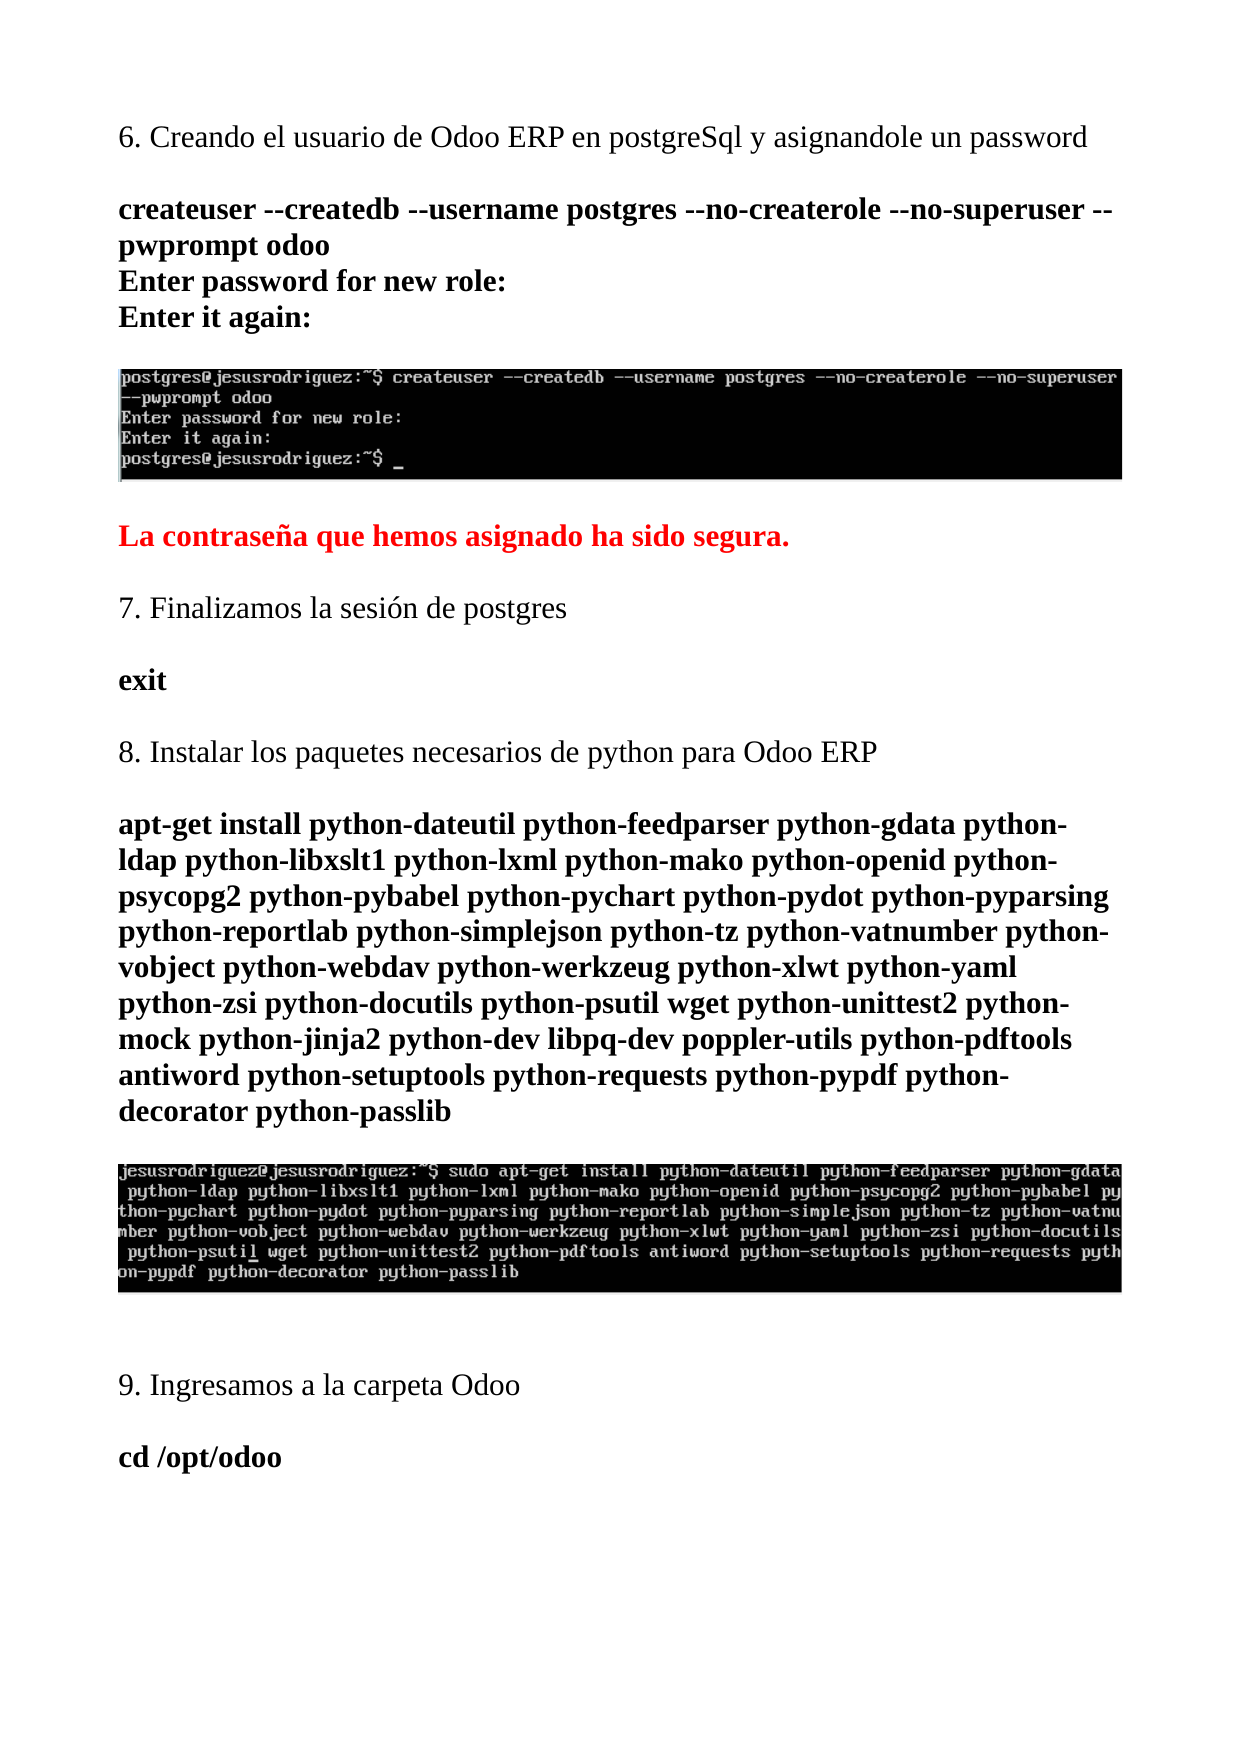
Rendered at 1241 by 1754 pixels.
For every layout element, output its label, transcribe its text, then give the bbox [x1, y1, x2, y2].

text 7. Finalizamos la sesión de postgres [118, 589, 1122, 625]
text Enter password for new role: [118, 262, 1122, 298]
picture [118, 369, 1123, 482]
text exit [118, 661, 1122, 697]
text cd /opt/odoo [118, 1438, 1122, 1474]
text 8. Instalar los paquetes necesarios de python para Odoo ERP [118, 733, 1122, 769]
text apt-get install python-dateutil python-feedparser python-gdata python-ldap python-libxslt1 python-lxml python-mako python-openid python-psycopg2 python-pybabel python-pychart python-pydot python-pyparsing python-reportlab python-simplejson python-tz python-vatnumber python-vobject python-webdav python-werkzeug python-xlwt python-yaml python-zsi python-docutils python-psutil wget python-unittest2 python-mock python-jinja2 python-dev libpq-dev poppler-utils python-pdftools antiword python-setuptools python-requests python-pypdf python-decorator python-passlib [118, 805, 1122, 1128]
text Enter it again: [118, 298, 1122, 334]
picture [118, 1164, 1123, 1295]
text La contraseña que hemos asignado ha sido segura. [118, 517, 1122, 553]
text 9. Ingresamos a la carpeta Odoo [118, 1366, 1122, 1402]
text 6. Creando el usuario de Odoo ERP en postgreSql y asignandole un password [118, 118, 1122, 154]
text createuser --createdb --username postgres --no-createrole --no-superuser --pwprompt odoo [118, 190, 1122, 262]
